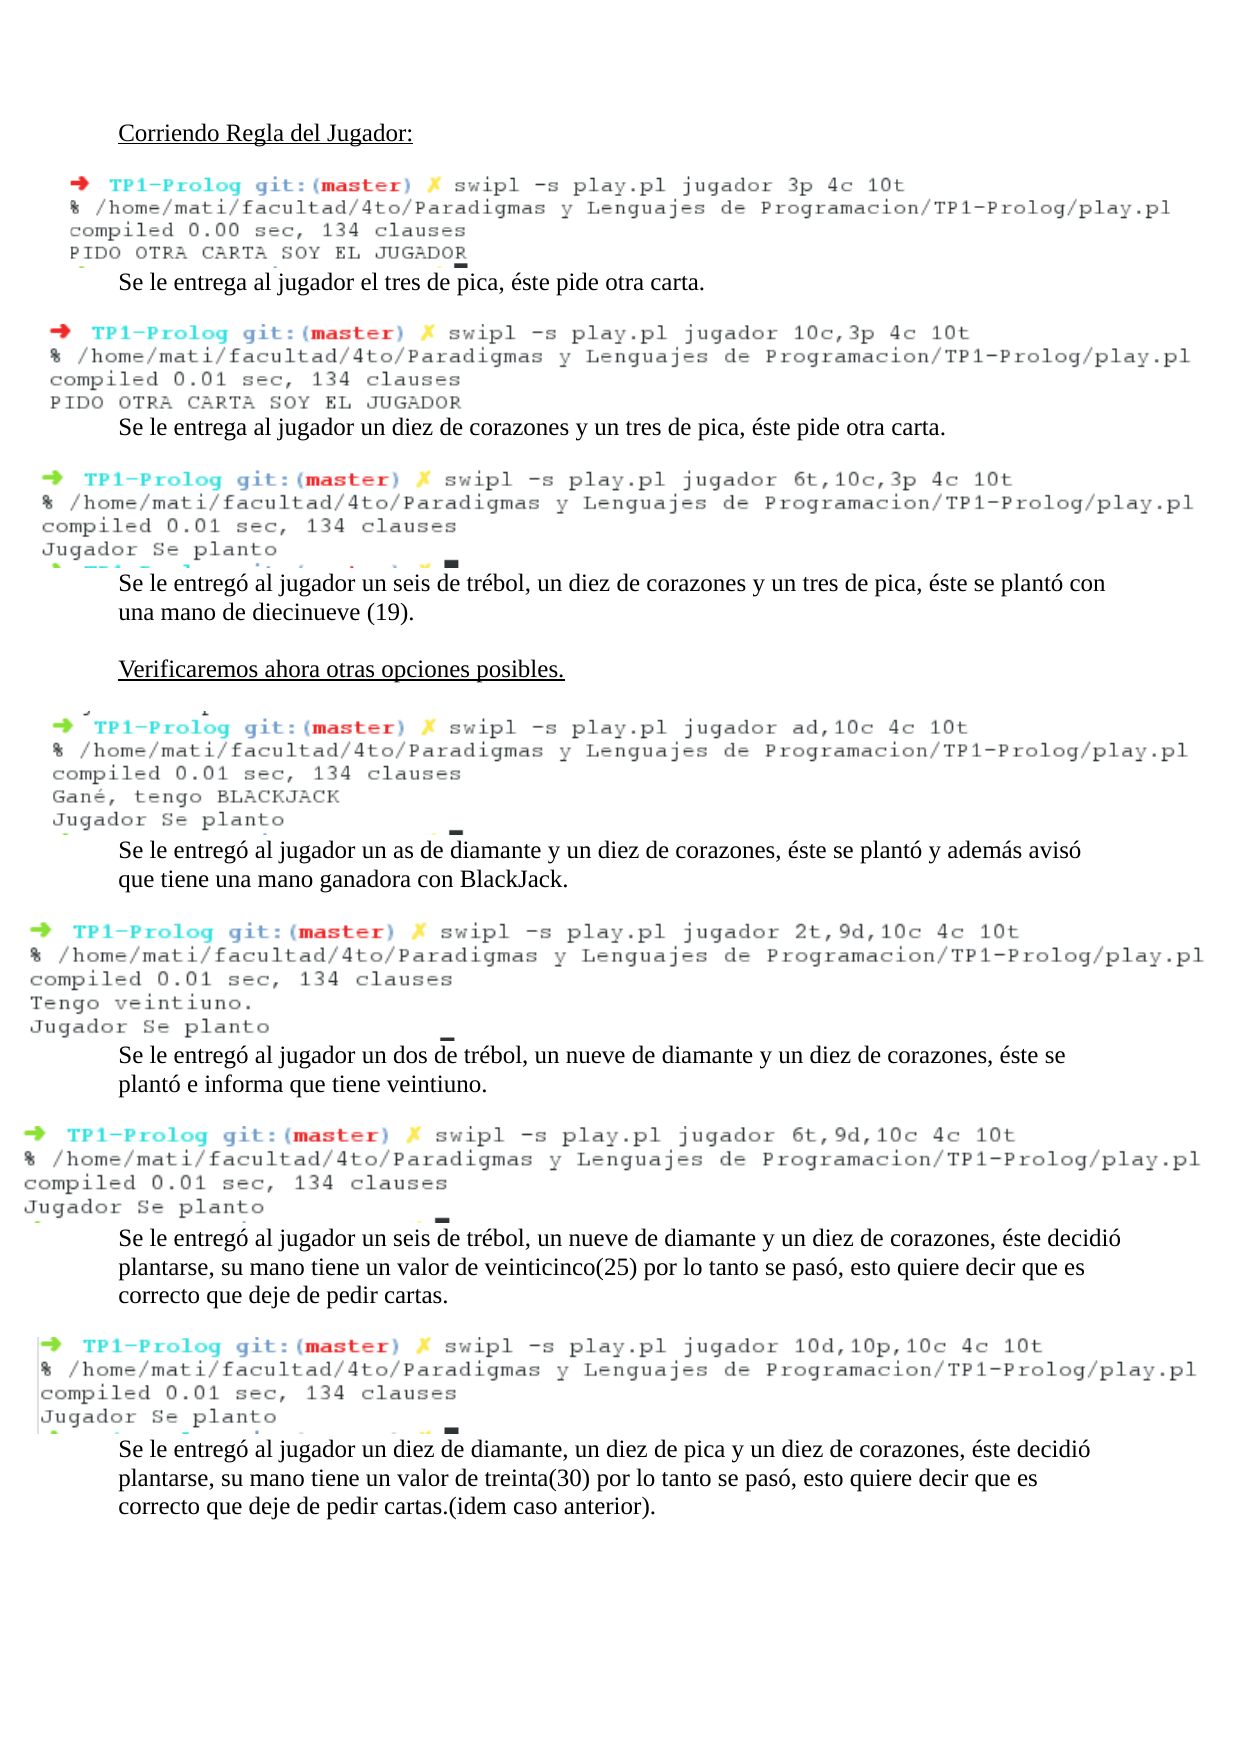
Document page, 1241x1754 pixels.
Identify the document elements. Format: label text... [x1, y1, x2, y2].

picture [28, 921, 1212, 1041]
picture [70, 175, 1170, 268]
picture [22, 1126, 1218, 1223]
text Se le entregó al jugador un seis de trébol, un diez de corazones y un tres de pica, éste se plantó con una mano de diecinueve (19). [118, 568, 1122, 625]
picture [52, 711, 1188, 835]
text Se le entregó al jugador un seis de trébol, un nueve de diamante y un diez de corazones, éste decidió plantarse, su mano tiene un valor de veinticinco(25) por lo tanto se pasó, esto quiere decir que es correcto que deje de pedir cartas. [118, 1223, 1122, 1309]
picture [37, 1337, 1203, 1434]
picture [40, 469, 1200, 568]
text Se le entrega al jugador el tres de pica, éste pide otra carta. [118, 268, 1122, 296]
text Corriendo Regla del Jugador: [118, 118, 1122, 147]
text Se le entregó al jugador un diez de diamante, un diez de pica y un diez de corazones, éste decidió plantarse, su mano tiene un valor de treinta(30) por lo tanto se pasó, esto quiere decir que es correcto que deje de pedir cartas.(idem caso anterior). [118, 1434, 1122, 1520]
text Se le entregó al jugador un as de diamante y un diez de corazones, éste se plantó y además avisó que tiene una mano ganadora con BlackJack. [118, 835, 1122, 892]
text Se le entregó al jugador un dos de trébol, un nueve de diamante y un diez de corazones, éste se plantó e informa que tiene veintiuno. [118, 1041, 1122, 1098]
picture [48, 324, 1192, 412]
text Verificaremos ahora otras opciones posibles. [118, 654, 1122, 683]
text Se le entrega al jugador un diez de corazones y un tres de pica, éste pide otra carta. [118, 412, 1122, 440]
